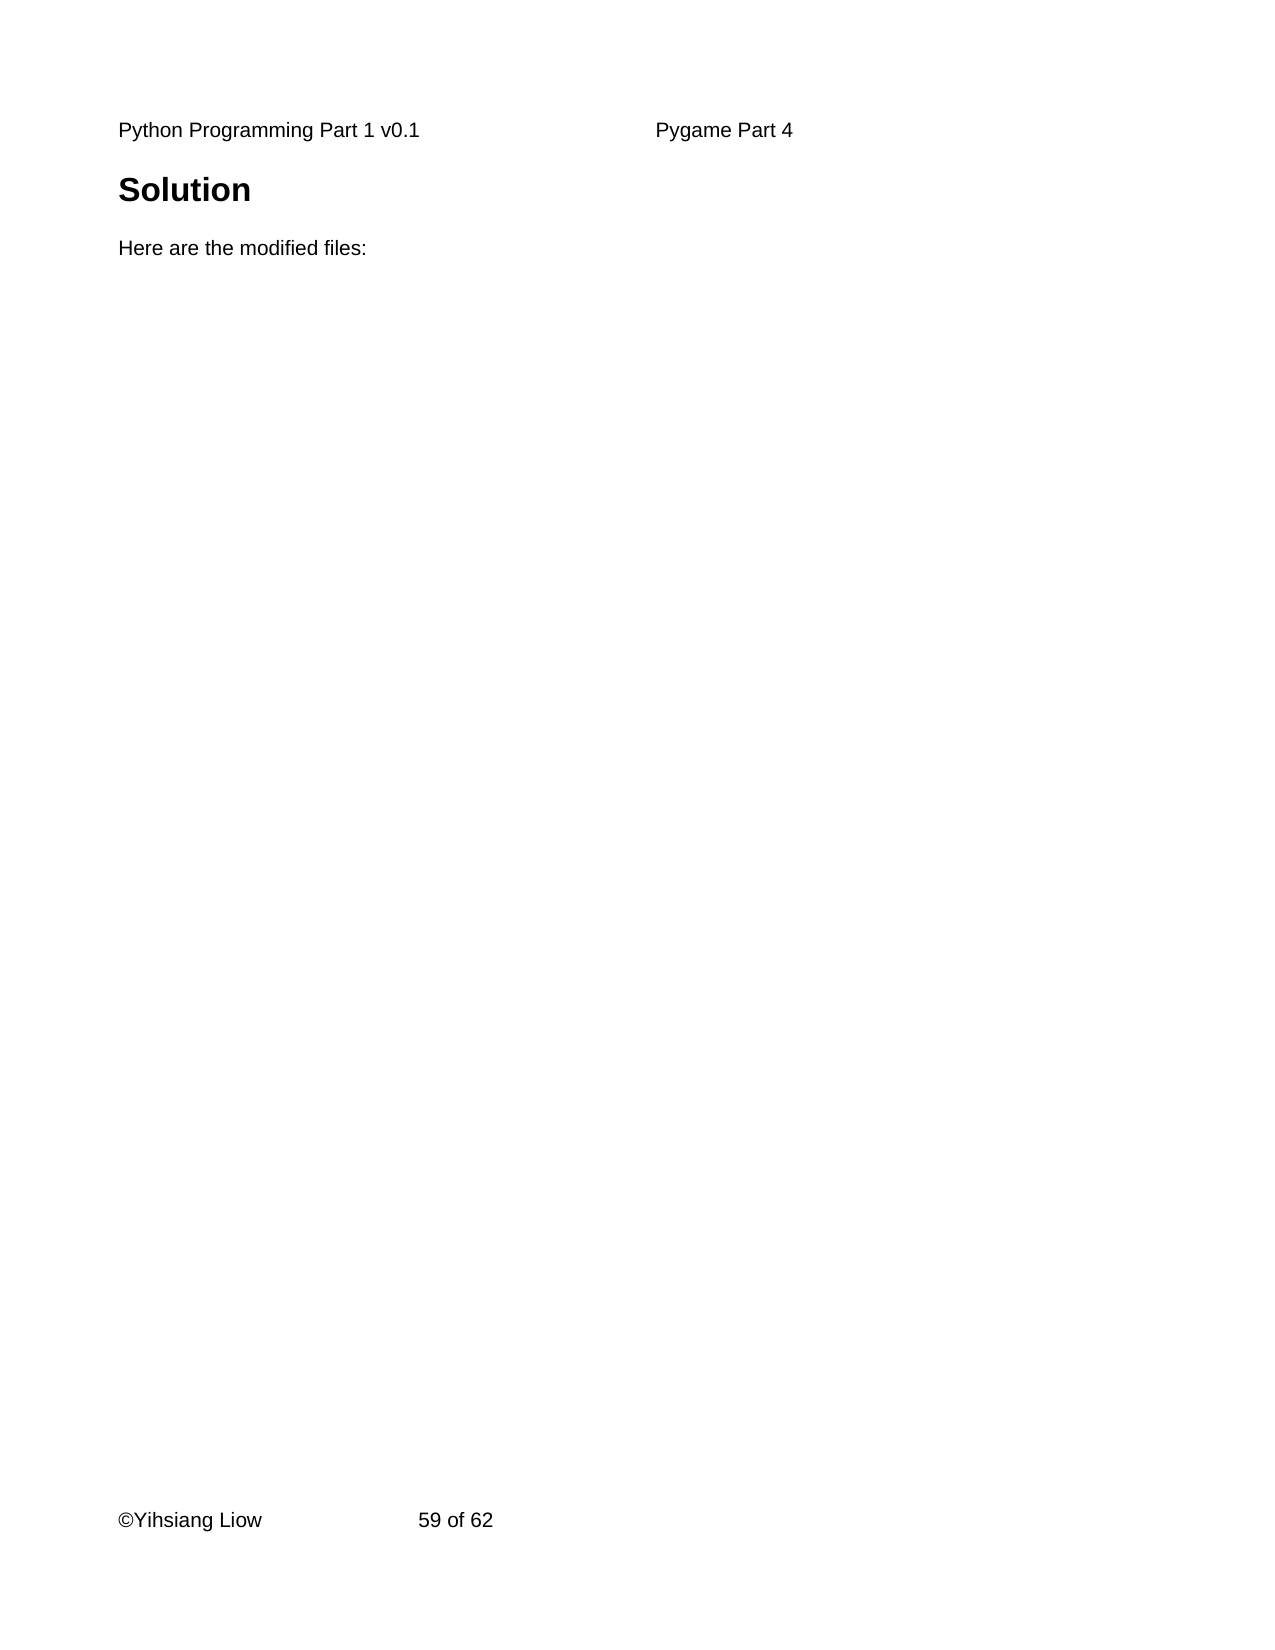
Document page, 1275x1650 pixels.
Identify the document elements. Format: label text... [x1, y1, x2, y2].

text Solution [118, 171, 793, 236]
text Here are the modified files: [118, 236, 793, 259]
